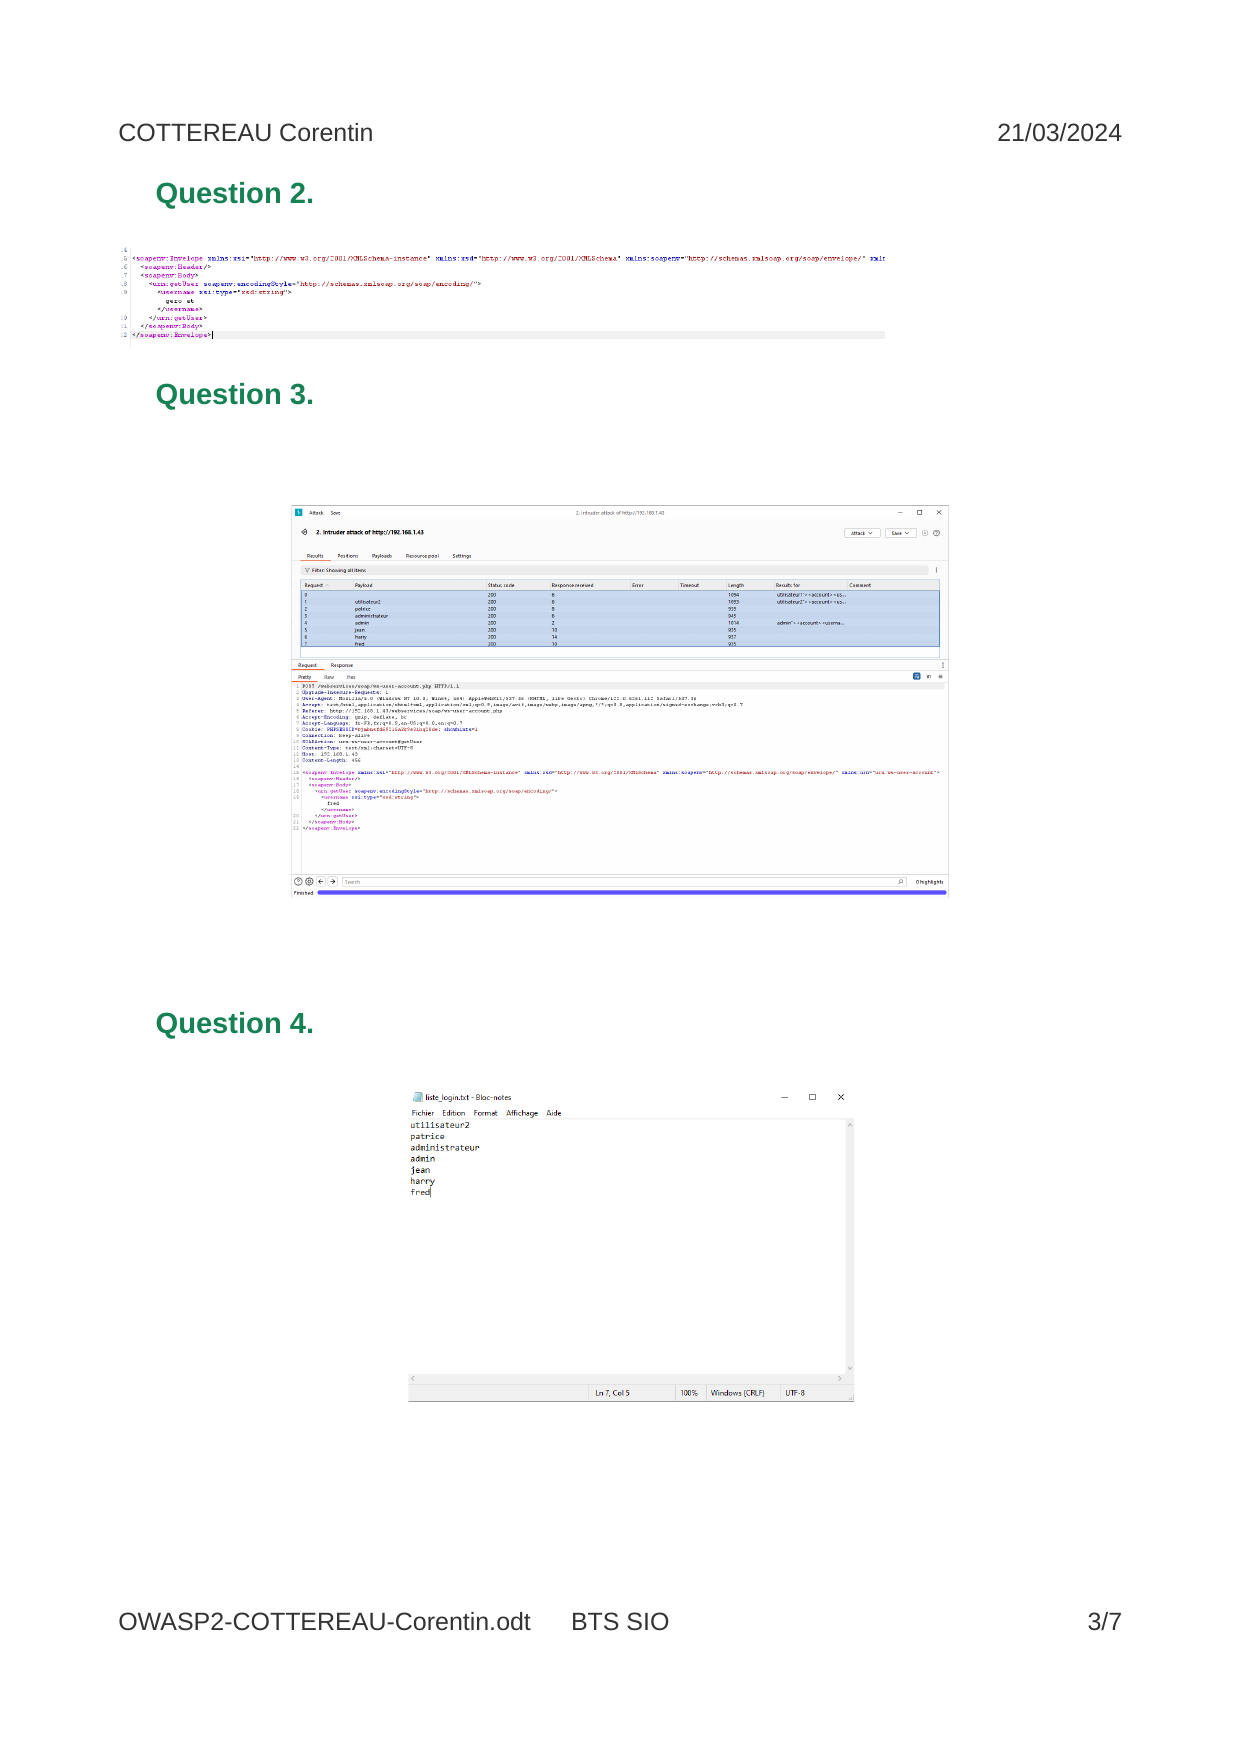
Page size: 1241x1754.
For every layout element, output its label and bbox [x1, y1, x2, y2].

picture [121, 247, 885, 348]
picture [291, 505, 949, 898]
picture [408, 1088, 855, 1402]
